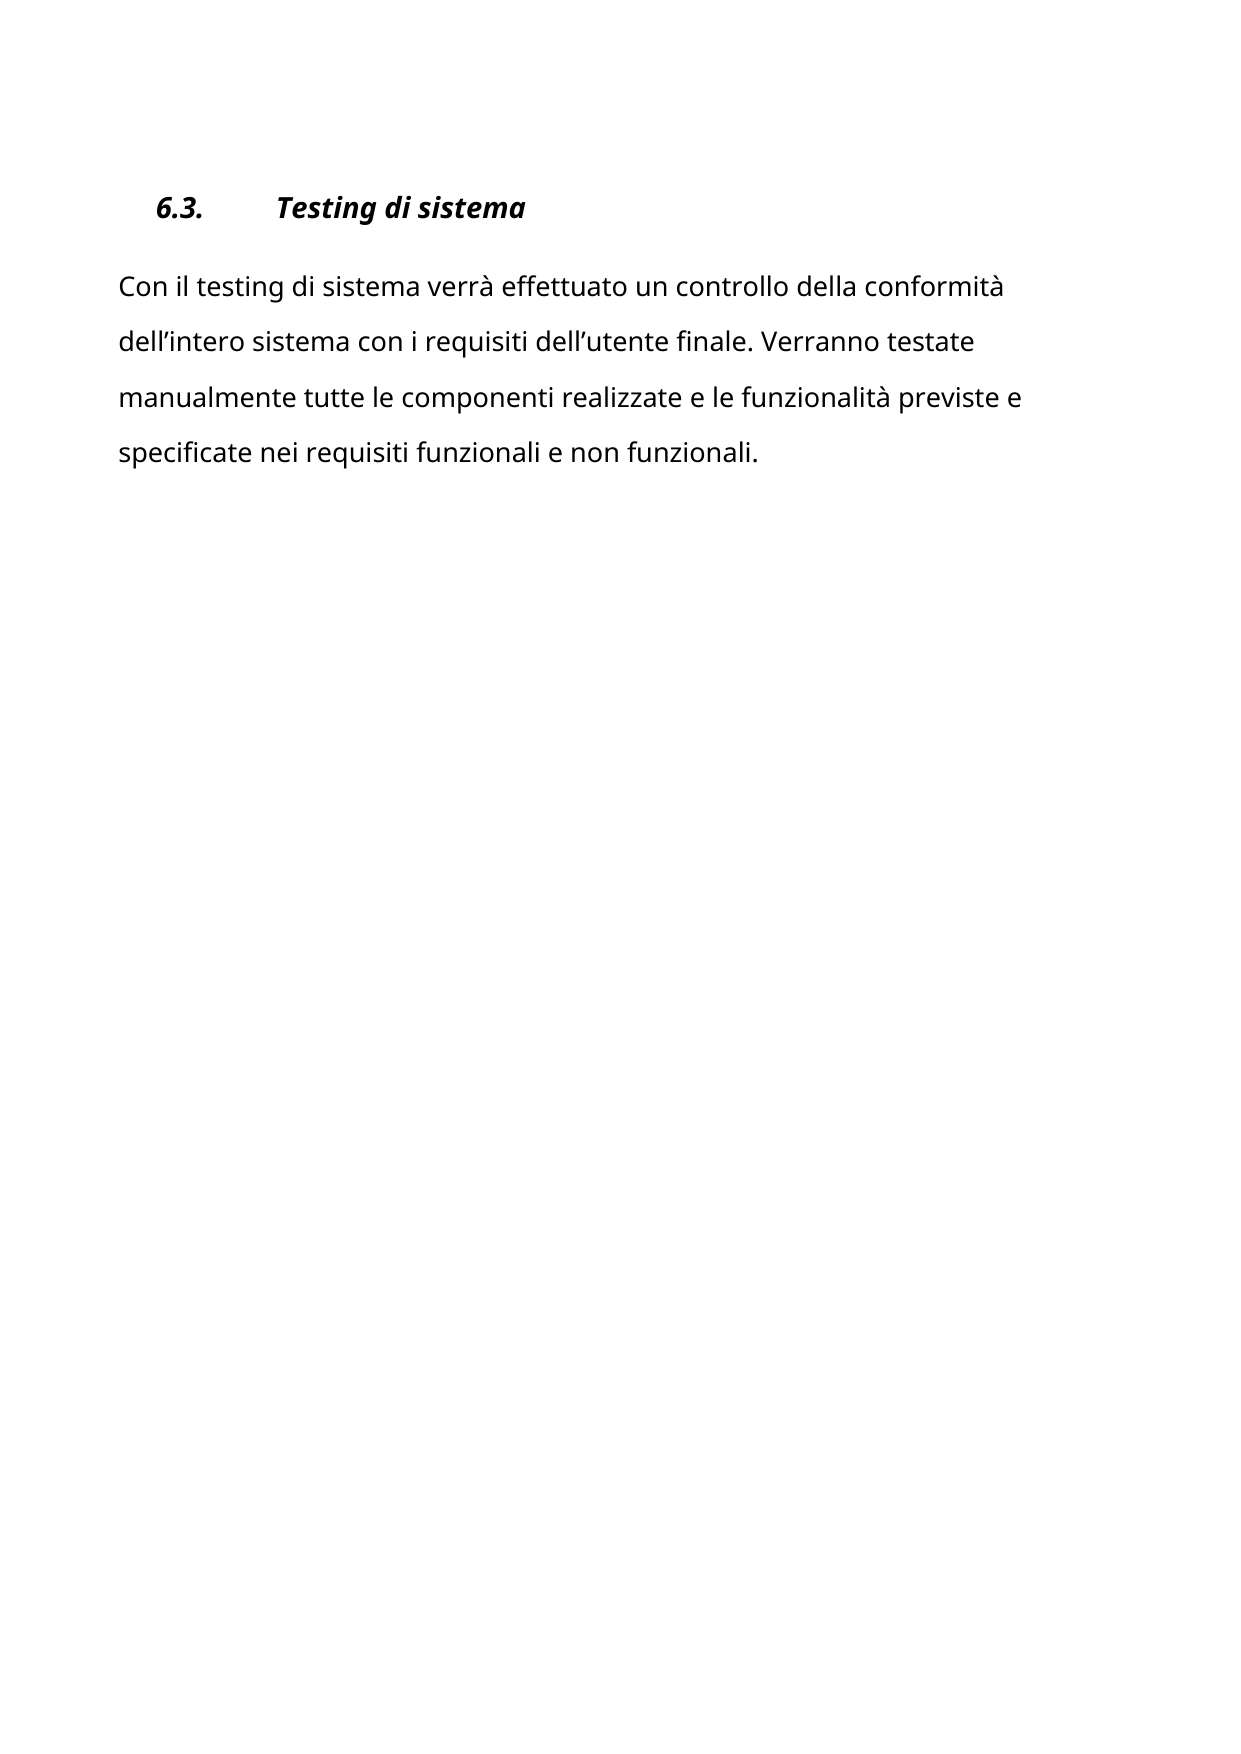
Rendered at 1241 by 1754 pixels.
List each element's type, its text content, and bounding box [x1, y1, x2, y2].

text Con il testing di sistema verrà effettuato un controllo della conformità dell’intero sistema con i requisiti dell’utente finale. Verranno testate manualmente tutte le componenti realizzate e le funzionalità previste e specificate nei requisiti funzionali e non funzionali. [118, 267, 1122, 470]
list Testing di sistema [156, 187, 1122, 227]
